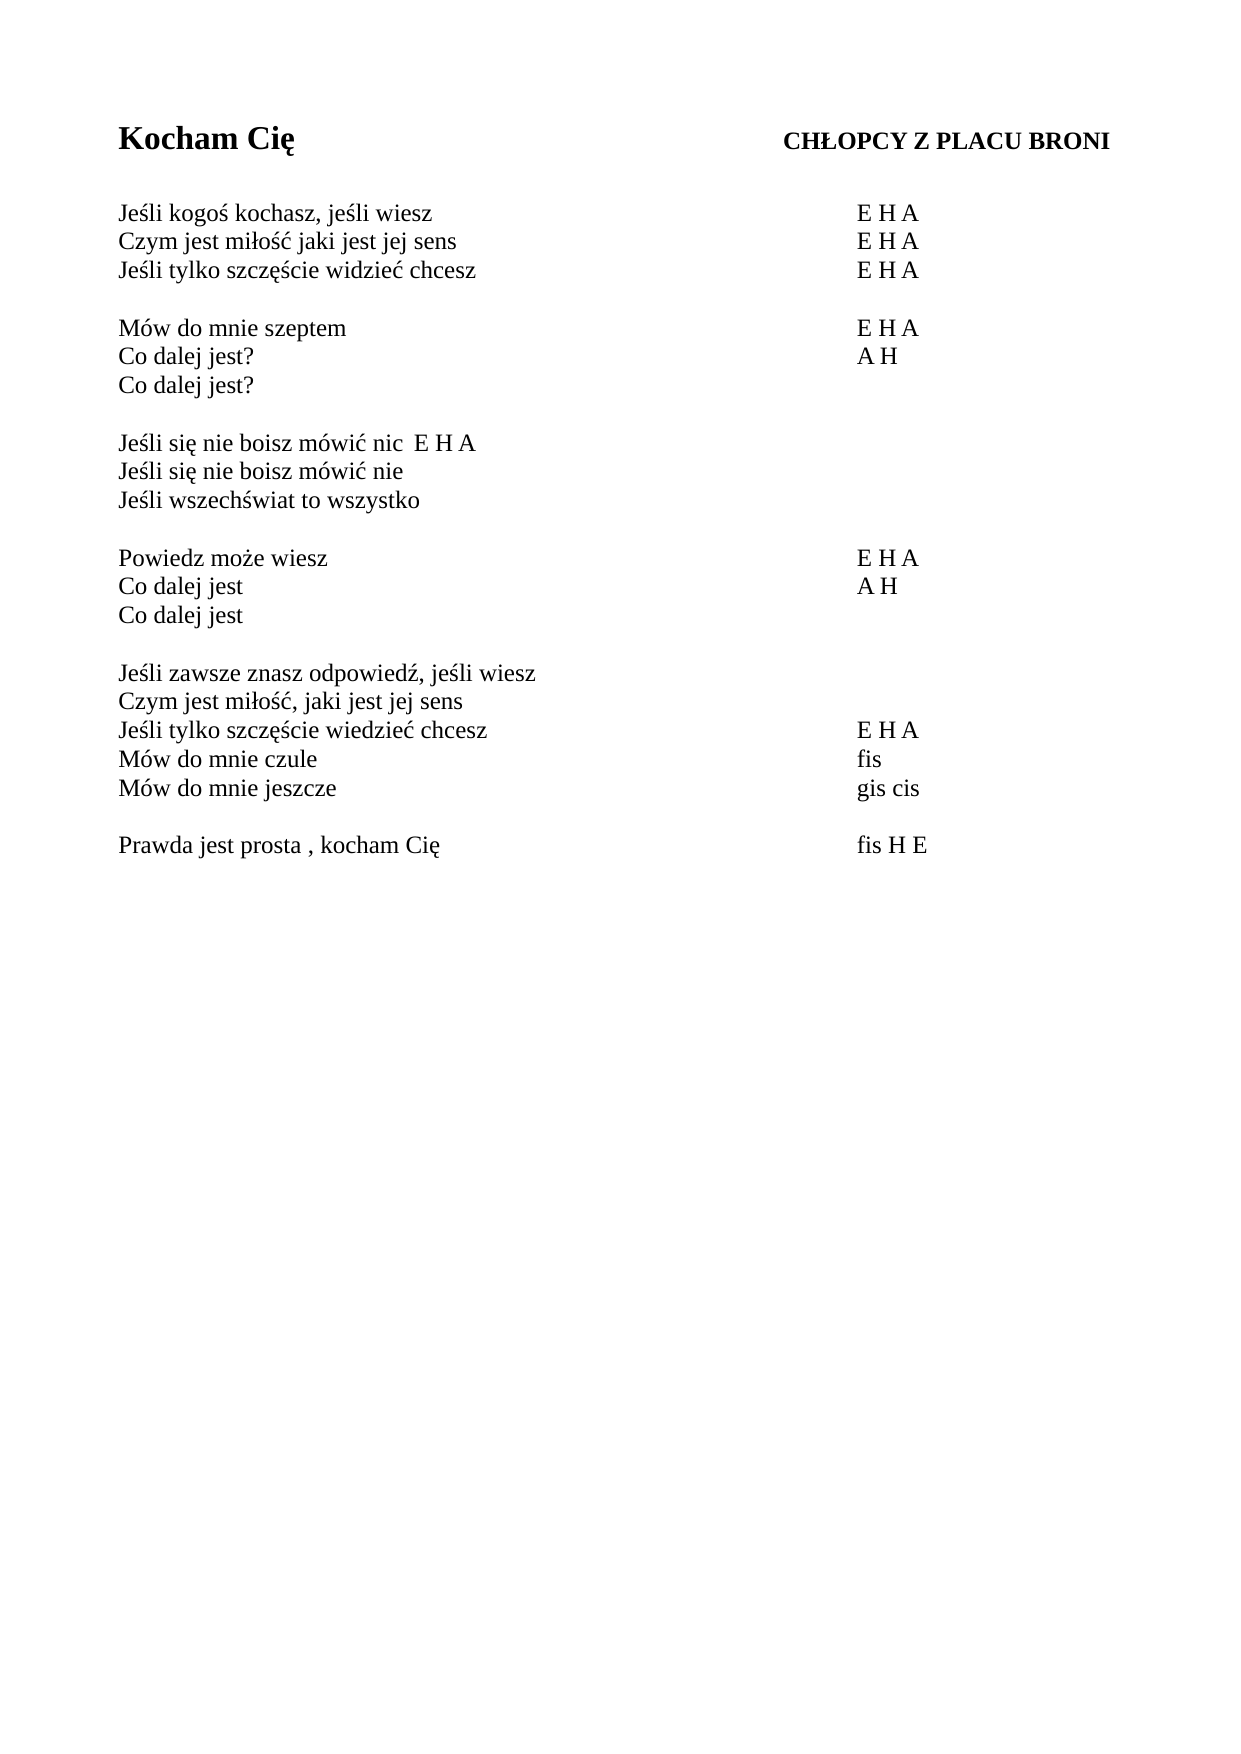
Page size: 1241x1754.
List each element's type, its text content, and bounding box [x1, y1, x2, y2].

text Co dalej jest A H [118, 571, 1122, 600]
text Czym jest miłość, jaki jest jej sens [118, 686, 1122, 715]
text Jeśli zawsze znasz odpowiedź, jeśli wiesz [118, 658, 1122, 686]
text Mów do mnie szeptem E H A [118, 313, 1122, 341]
text Jeśli kogoś kochasz, jeśli wiesz E H A [118, 198, 1122, 226]
text Prawda jest prosta , kocham Cię fis H E [118, 830, 1122, 859]
text Powiedz może wiesz E H A [118, 543, 1122, 571]
text Mów do mnie czule fis [118, 744, 1122, 773]
text Co dalej jest [118, 600, 1122, 629]
text Jeśli się nie boisz mówić nic E H A [118, 428, 1122, 456]
text Mów do mnie jeszcze gis cis [118, 773, 1122, 801]
text Jeśli wszechświat to wszystko [118, 485, 1122, 514]
text Jeśli się nie boisz mówić nie [118, 456, 1122, 485]
text Jeśli tylko szczęście widzieć chcesz E H A [118, 255, 1122, 284]
text Jeśli tylko szczęście wiedzieć chcesz E H A [118, 715, 1122, 744]
text Co dalej jest? [118, 370, 1122, 399]
text Co dalej jest? A H [118, 341, 1122, 370]
text Czym jest miłość jaki jest jej sens E H A [118, 226, 1122, 255]
subtitle Kocham Cię CHŁOPCY Z PLACU BRONI [118, 118, 1122, 156]
